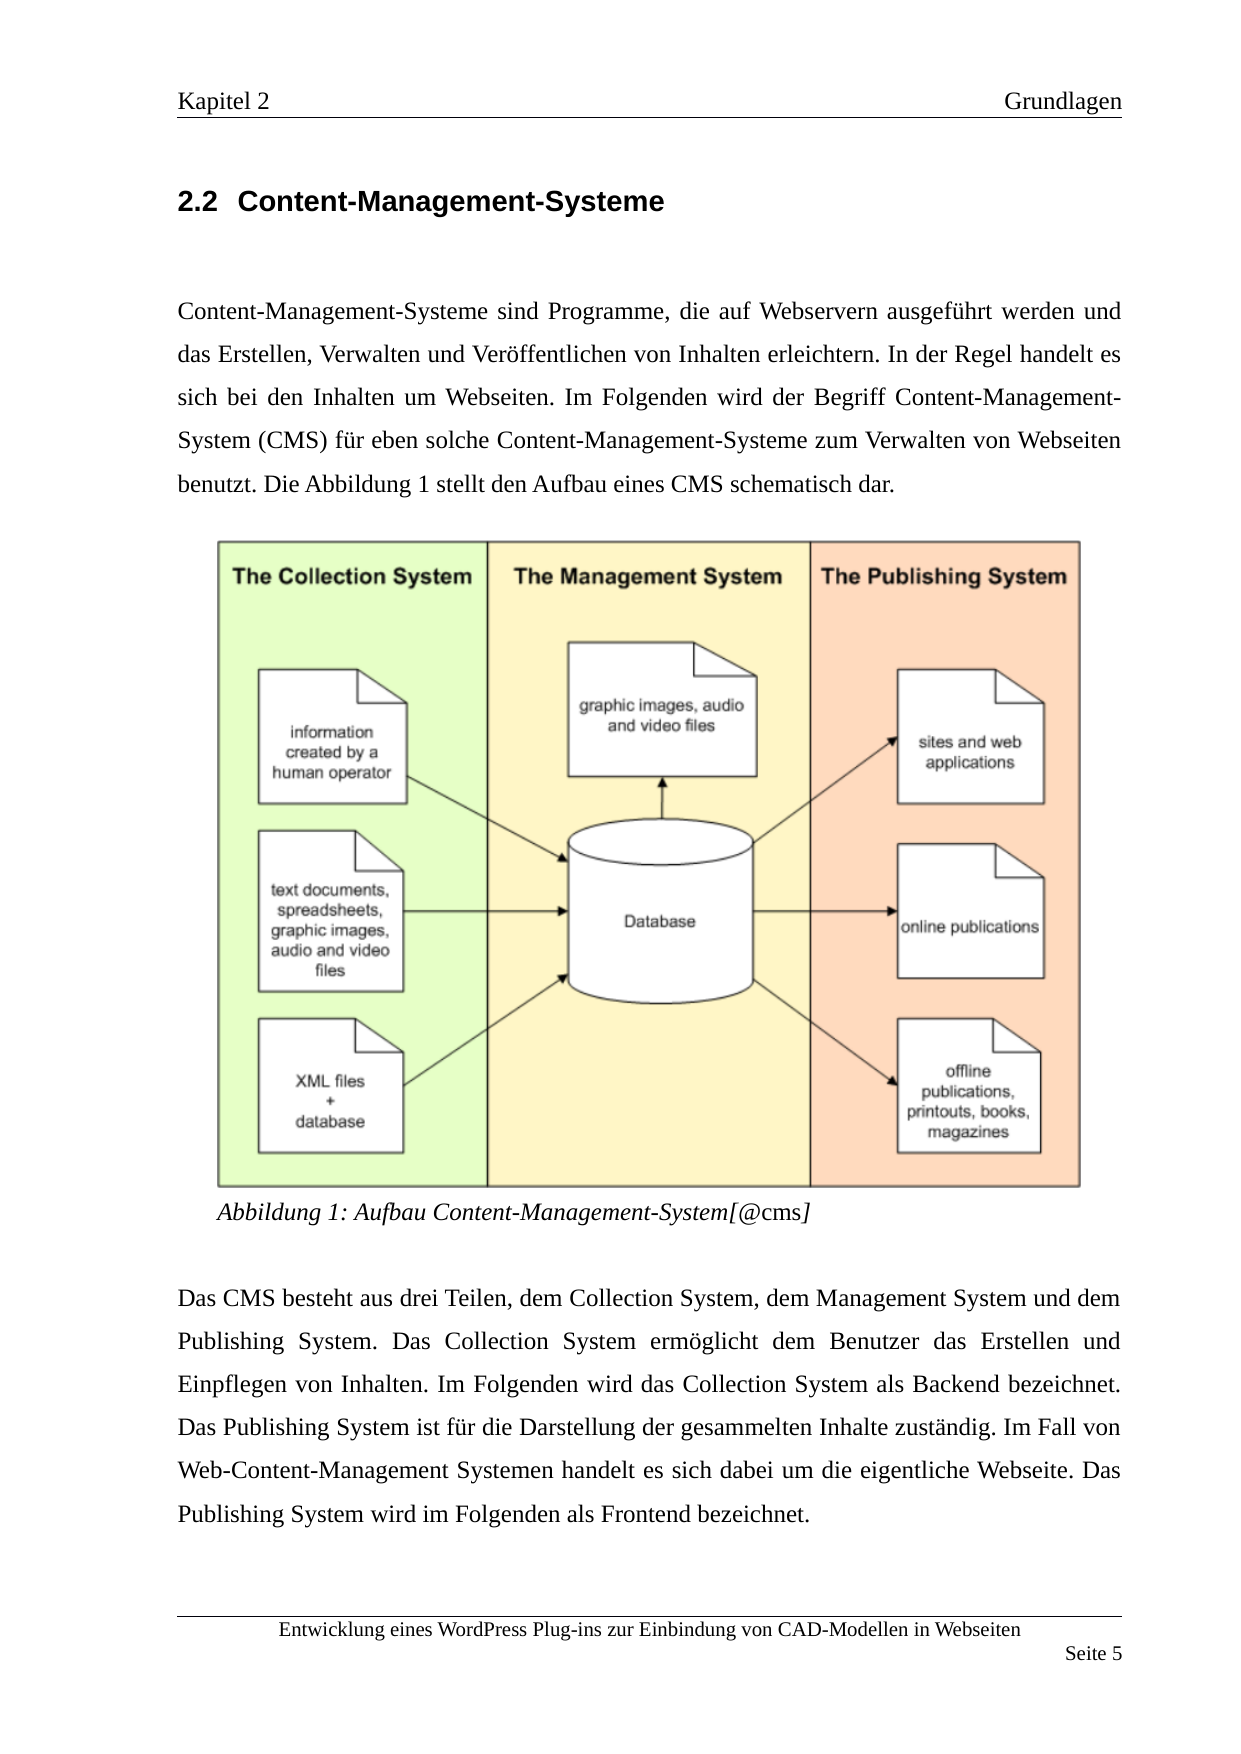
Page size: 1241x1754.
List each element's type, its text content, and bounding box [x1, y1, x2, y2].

picture [217, 539, 1083, 1189]
text Das CMS besteht aus drei Teilen, dem Collection System, dem Management System und dem Publishing System. Das Collection System ermöglicht dem Benutzer das Erstellen und Einpflegen von Inhalten. Im Folgenden wird das Collection System als Backend bezeichnet. Das Publishing System ist für die Darstellung der gesammelten Inhalte zuständig. Im Fall von Web-Content-Management Systemen handelt es sich dabei um die eigentliche Webseite. Das Publishing System wird im Folgenden als Frontend bezeichnet. [177, 1283, 1122, 1527]
text Content-Management-Systeme sind Programme, die auf Webservern ausgeführt werden und das Erstellen, Verwalten und Veröffentlichen von Inhalten erleichtern. In der Regel handelt es sich bei den Inhalten um Webseiten. Im Folgenden wird der Begriff Content-Management-System (CMS) für eben solche Content-Management-Systeme zum Verwalten von Webseiten benutzt. Die Abbildung 1 stellt den Aufbau eines CMS schematisch dar. [177, 296, 1122, 497]
subtitle Content-Management-Systeme [177, 184, 1122, 218]
text Abbildung 1: Aufbau Content-Management-System[@cms] [217, 1189, 1082, 1226]
